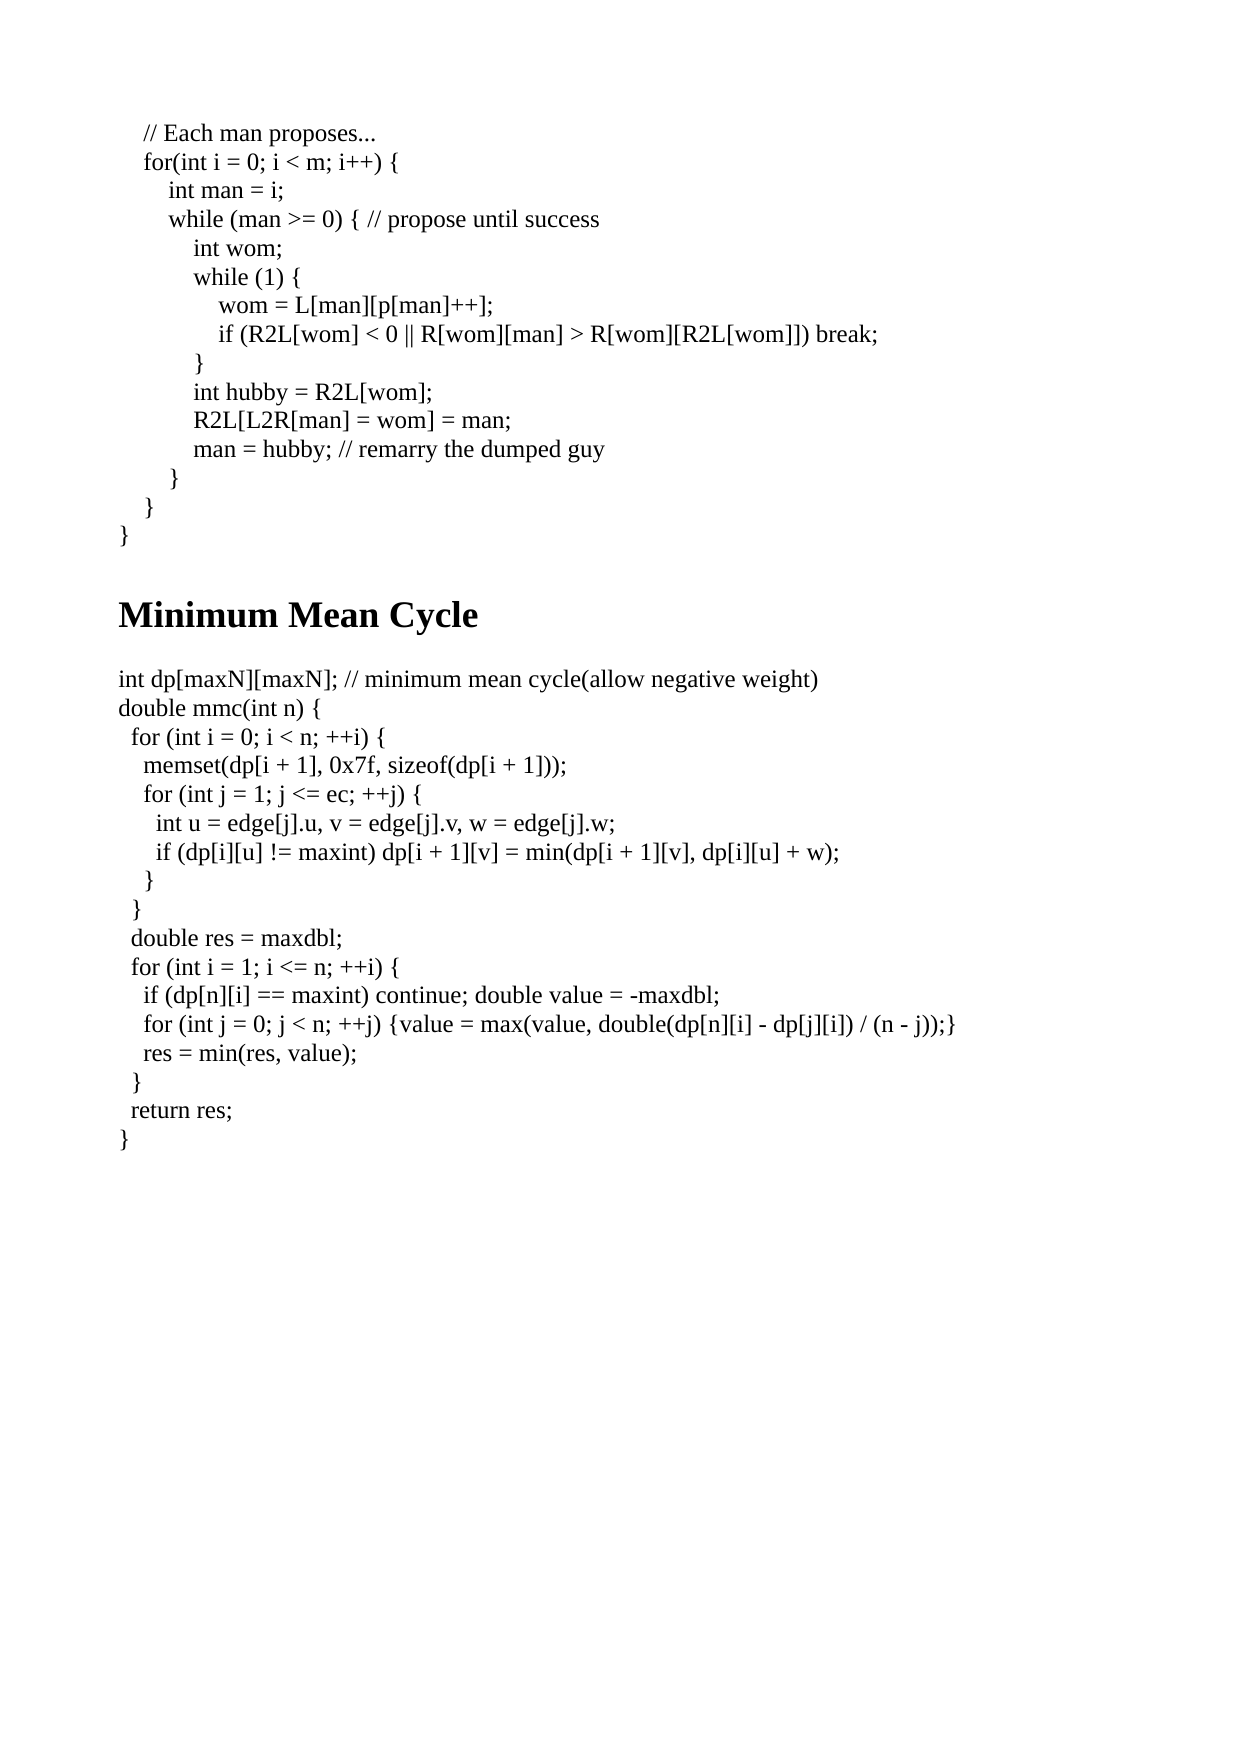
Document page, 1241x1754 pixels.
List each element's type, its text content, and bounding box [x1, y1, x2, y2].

text return res; [118, 1096, 1122, 1124]
text memset(dp[i + 1], 0x7f, sizeof(dp[i + 1])); [118, 751, 1122, 779]
text int dp[maxN][maxN]; // minimum mean cycle(allow negative weight) [118, 664, 1122, 693]
text if (dp[i][u] != maxint) dp[i + 1][v] = min(dp[i + 1][v], dp[i][u] + w); [118, 837, 1122, 866]
text Minimum Mean Cycle [118, 592, 1122, 636]
text } [118, 1067, 1122, 1096]
text for(int i = 0; i < m; i++) { [118, 147, 1122, 176]
text int u = edge[j].u, v = edge[j].v, w = edge[j].w; [118, 808, 1122, 837]
text int wom; [118, 233, 1122, 262]
text // Each man proposes... [118, 118, 1122, 147]
text int man = i; [118, 176, 1122, 204]
text } [118, 348, 1122, 377]
text R2L[L2R[man] = wom] = man; [118, 406, 1122, 434]
text man = hubby; // remarry the dumped guy [118, 434, 1122, 463]
text for (int i = 0; i < n; ++i) { [118, 722, 1122, 751]
text for (int j = 0; j < n; ++j) {value = max(value, double(dp[n][i] - dp[j][i]) / (n - j));} [118, 1009, 1122, 1038]
text } [118, 521, 1122, 549]
text for (int i = 1; i <= n; ++i) { [118, 952, 1122, 981]
text } [118, 894, 1122, 923]
text double res = maxdbl; [118, 923, 1122, 952]
text res = min(res, value); [118, 1038, 1122, 1067]
text } [118, 492, 1122, 521]
text while (1) { [118, 262, 1122, 291]
text } [118, 866, 1122, 894]
text int hubby = R2L[wom]; [118, 377, 1122, 406]
text if (R2L[wom] < 0 || R[wom][man] > R[wom][R2L[wom]]) break; [118, 319, 1122, 348]
text while (man >= 0) { // propose until success [118, 204, 1122, 233]
text double mmc(int n) { [118, 693, 1122, 722]
text for (int j = 1; j <= ec; ++j) { [118, 779, 1122, 808]
text } [118, 463, 1122, 492]
text if (dp[n][i] == maxint) continue; double value = -maxdbl; [118, 981, 1122, 1009]
text wom = L[man][p[man]++]; [118, 291, 1122, 319]
text } [118, 1124, 1122, 1153]
